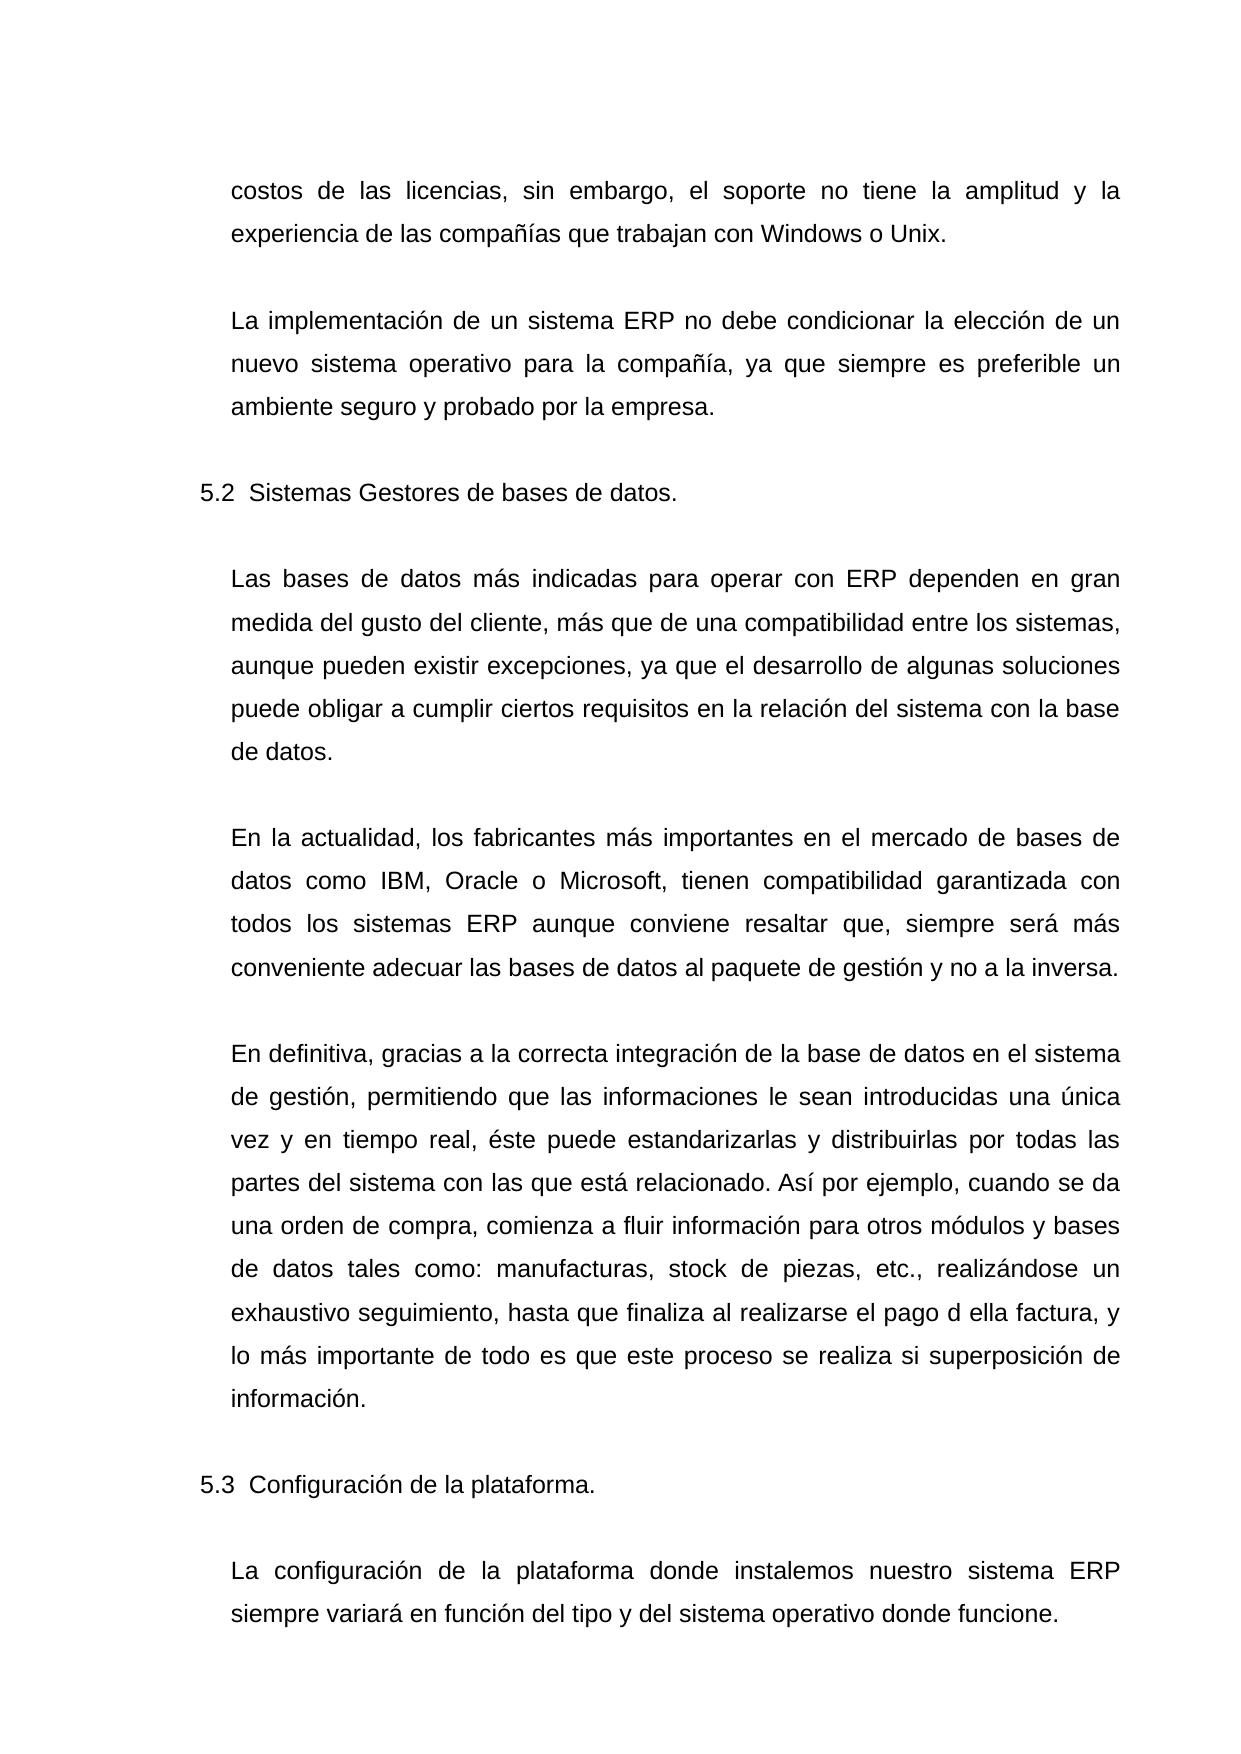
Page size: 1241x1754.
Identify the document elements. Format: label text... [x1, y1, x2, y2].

list La configuración de la plataforma donde instalemos nuestro sistema ERP siempre variará en función del tipo y del sistema operativo donde funcione. [193, 1556, 1122, 1628]
list La implementación de un sistema ERP no debe condicionar la elección de un nuevo sistema operativo para la compañía, ya que siempre es preferible un ambiente seguro y probado por la empresa. [193, 306, 1122, 421]
list Configuración de la plataforma. [193, 1470, 1122, 1499]
list Sistemas Gestores de bases de datos. [193, 478, 1122, 507]
list En la actualidad, los fabricantes más importantes en el mercado de bases de datos como IBM, Oracle o Microsoft, tienen compatibilidad garantizada con todos los sistemas ERP aunque conviene resaltar que, siempre será más conveniente adecuar las bases de datos al paquete de gestión y no a la inversa. [193, 823, 1122, 981]
list Las bases de datos más indicadas para operar con ERP dependen en gran medida del gusto del cliente, más que de una compatibilidad entre los sistemas, aunque pueden existir excepciones, ya que el desarrollo de algunas soluciones puede obligar a cumplir ciertos requisitos en la relación del sistema con la base de datos. [193, 564, 1122, 766]
list En definitiva, gracias a la correcta integración de la base de datos en el sistema de gestión, permitiendo que las informaciones le sean introducidas una única vez y en tiempo real, éste puede estandarizarlas y distribuirlas por todas las partes del sistema con las que está relacionado. Así por ejemplo, cuando se da una orden de compra, comienza a fluir información para otros módulos y bases de datos tales como: manufacturas, stock de piezas, etc., realizándose un exhaustivo seguimiento, hasta que finaliza al realizarse el pago d ella factura, y lo más importante de todo es que este proceso se realiza si superposición de información. [193, 1039, 1122, 1413]
list costos de las licencias, sin embargo, el soporte no tiene la amplitud y la experiencia de las compañías que trabajan con Windows o Unix. [193, 176, 1122, 248]
